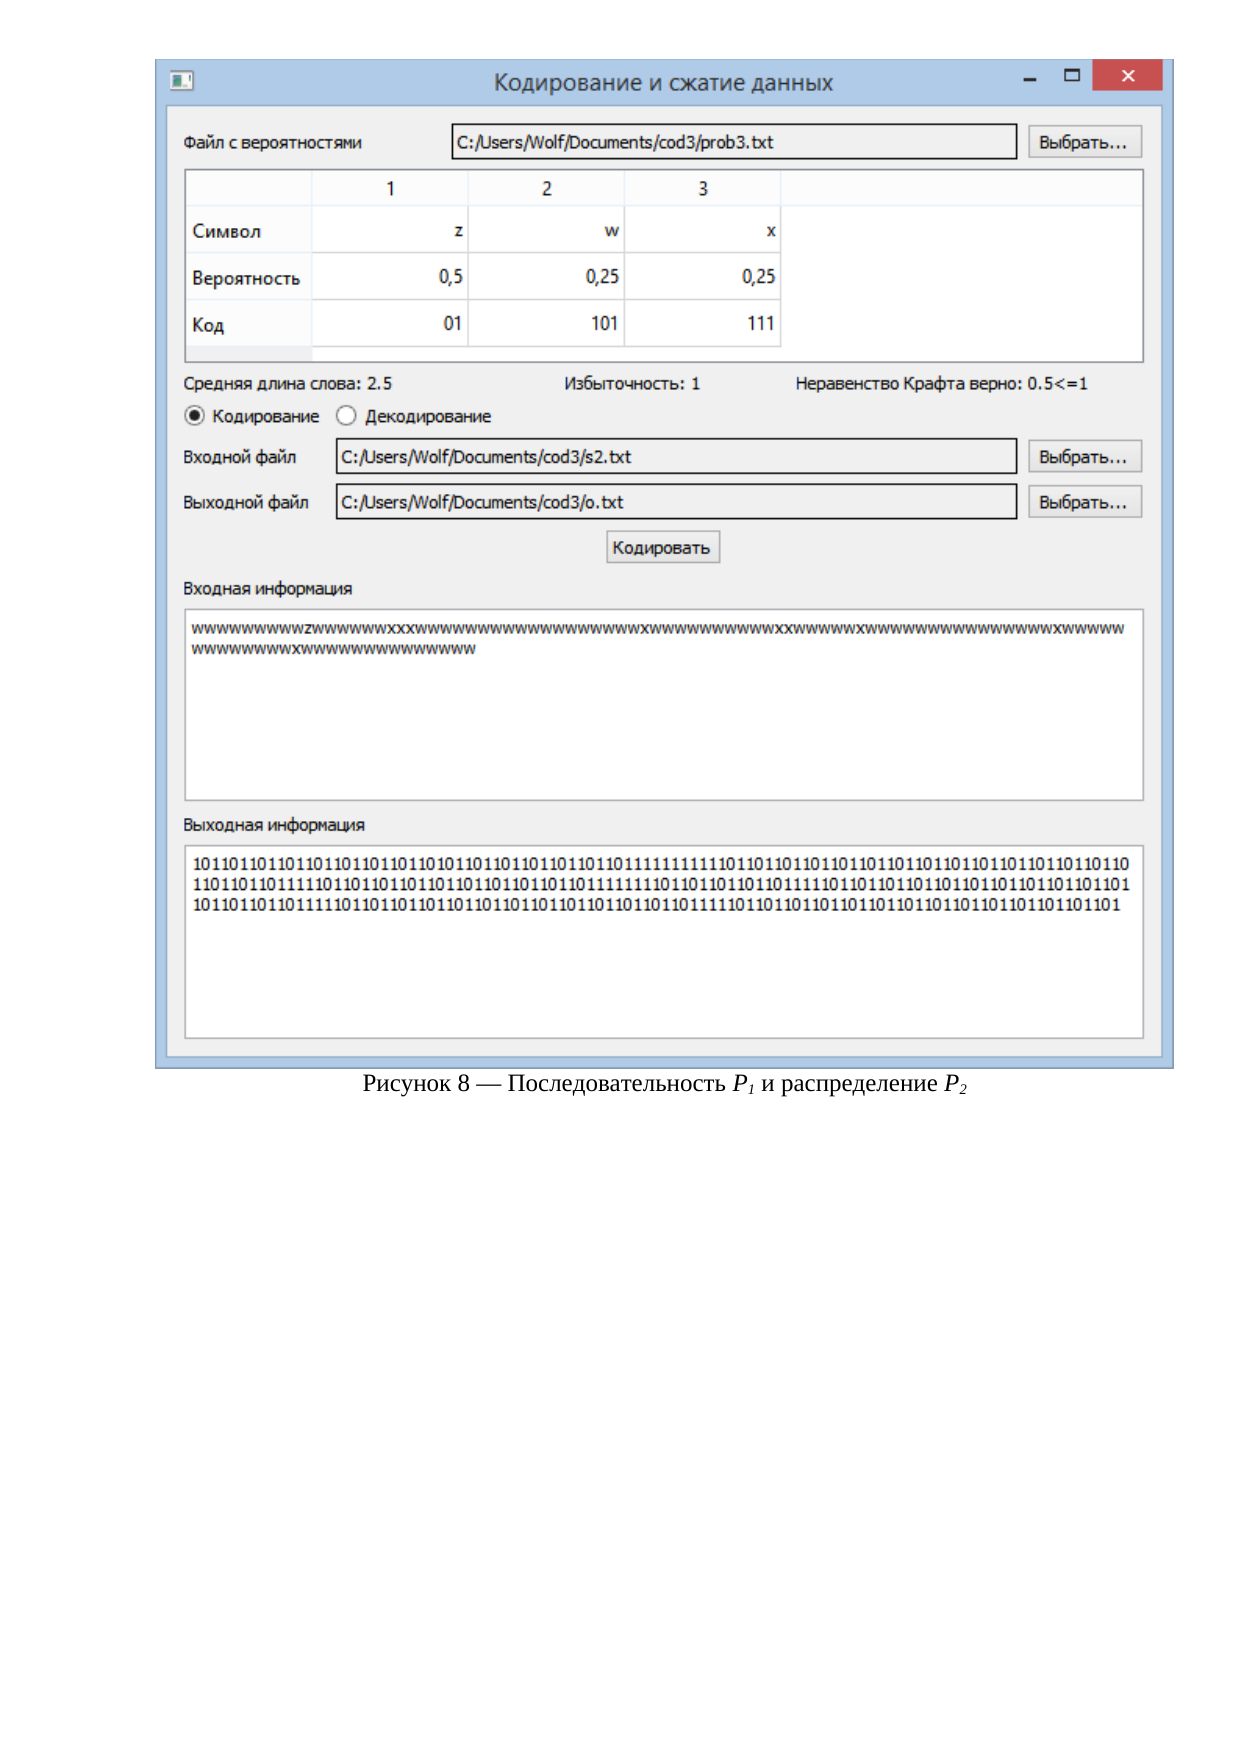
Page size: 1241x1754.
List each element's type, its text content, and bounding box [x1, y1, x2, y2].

picture [155, 59, 1174, 1069]
text Рисунок 8 — Последовательность P1 и распределение P2 [148, 1068, 1181, 1097]
